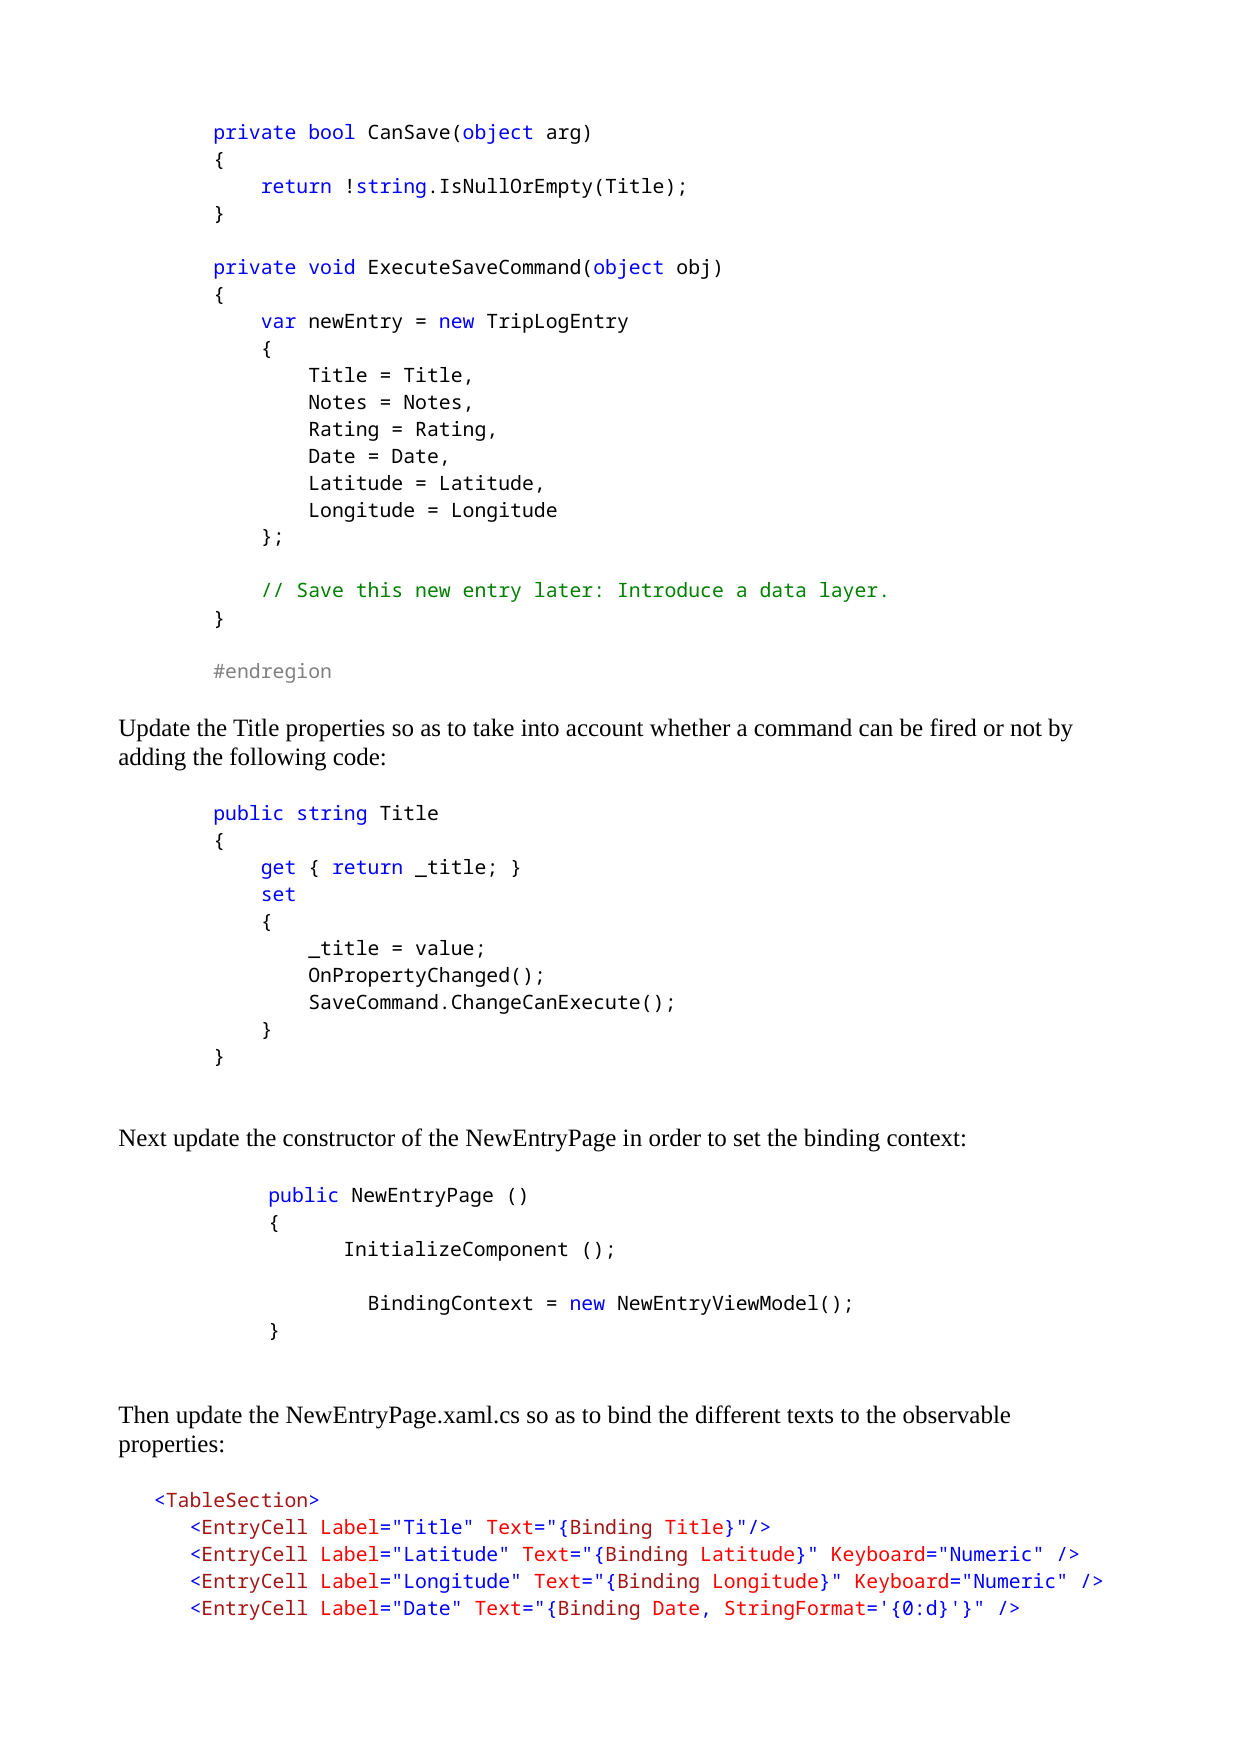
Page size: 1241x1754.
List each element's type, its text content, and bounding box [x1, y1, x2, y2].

text private void ExecuteSaveCommand(object obj) [118, 253, 1122, 280]
text Longitude = Longitude [118, 496, 1122, 523]
text Date = Date, [118, 442, 1122, 469]
text Next update the constructor of the NewEntryPage in order to set the binding context: [118, 1123, 1122, 1152]
text } [118, 604, 1122, 631]
text } [118, 1016, 1122, 1042]
text { [118, 280, 1122, 307]
text }; [118, 523, 1122, 550]
text set [118, 881, 1122, 908]
text } [118, 1042, 1122, 1069]
text SaveCommand.ChangeCanExecute(); [118, 988, 1122, 1016]
text _title = value; [118, 934, 1122, 962]
text private bool CanSave(object arg) [118, 118, 1122, 145]
text Then update the NewEntryPage.xaml.cs so as to bind the different texts to the observable properties: [118, 1400, 1122, 1458]
text get { return _title; } [118, 854, 1122, 881]
text // Save this new entry later: Introduce a data layer. [118, 577, 1122, 604]
text Rating = Rating, [118, 415, 1122, 442]
text { [118, 145, 1122, 172]
text <EntryCell Label="Title" Text="{Binding Title}"/> [118, 1513, 1122, 1541]
text Update the Title properties so as to take into account whether a command can be fired or not by adding the following code: [118, 713, 1122, 771]
text { [118, 1208, 1122, 1235]
text BindingContext = new NewEntryViewModel(); [118, 1289, 1122, 1316]
text <EntryCell Label="Longitude" Text="{Binding Longitude}" Keyboard="Numeric" /> [118, 1567, 1122, 1594]
text public NewEntryPage () [118, 1181, 1122, 1208]
text var newEntry = new TripLogEntry [118, 307, 1122, 334]
text } [118, 1316, 1122, 1343]
text OnPropertyChanged(); [118, 962, 1122, 988]
text return !string.IsNullOrEmpty(Title); [118, 172, 1122, 199]
text <EntryCell Label="Date" Text="{Binding Date, StringFormat='{0:d}'}" /> [118, 1594, 1122, 1621]
text public string Title [118, 800, 1122, 827]
text <EntryCell Label="Latitude" Text="{Binding Latitude}" Keyboard="Numeric" /> [118, 1541, 1122, 1567]
text { [118, 334, 1122, 361]
text <TableSection> [118, 1487, 1122, 1513]
text InitializeComponent (); [118, 1235, 1122, 1262]
text } [118, 199, 1122, 226]
text Latitude = Latitude, [118, 469, 1122, 496]
text Title = Title, [118, 361, 1122, 388]
text { [118, 908, 1122, 934]
text #endregion [118, 658, 1122, 685]
text Notes = Notes, [118, 388, 1122, 415]
text { [118, 827, 1122, 854]
